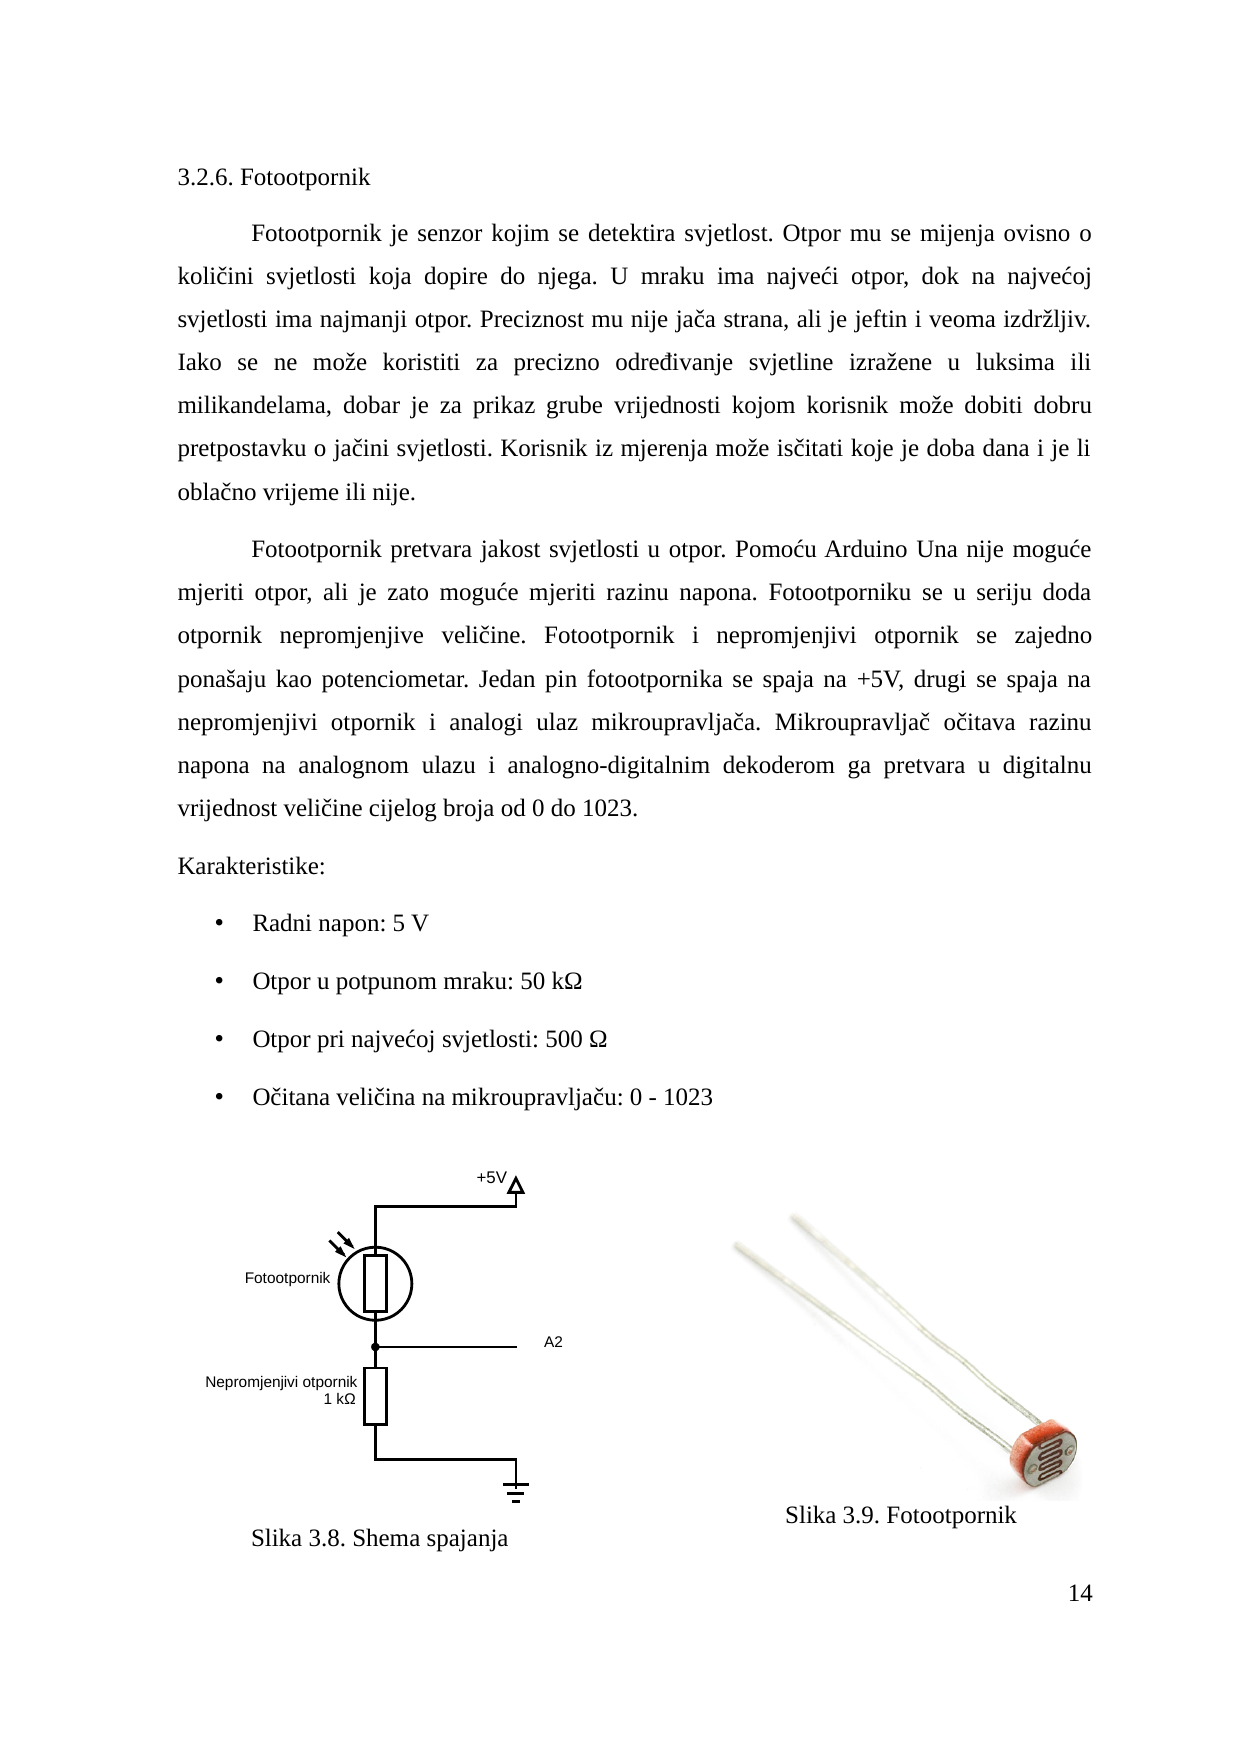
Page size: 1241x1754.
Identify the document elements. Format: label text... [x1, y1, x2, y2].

text Slika 3.8. Shema spajanja [177, 1205, 582, 1552]
picture [709, 1203, 1093, 1501]
list Otpor pri najvećoj svjetlosti: 500 Ω [215, 1024, 1093, 1053]
text Karakteristike: [177, 851, 1093, 879]
list Očitana veličina na mikroupravljaču: 0 - 1023 [215, 1082, 1093, 1110]
text Fotootpornik pretvara jakost svjetlosti u otpor. Pomoću Arduino Una nije moguće mjeriti otpor, ali je zato moguće mjeriti razinu napona. Fotootporniku se u seriju doda otpornik nepromjenjive veličine. Fotootpornik i nepromjenjivi otpornik se zajedno ponašaju kao potenciometar. Jedan pin fotootpornika se spaja na +5V, drugi se spaja na nepromjenjivi otpornik i analogi ulaz mikroupravljača. Mikroupravljač očitava razinu napona na analognom ulazu i analogno-digitalnim dekoderom ga pretvara u digitalnu vrijednost veličine cijelog broja od 0 do 1023. [177, 534, 1093, 822]
list Radni napon: 5 V [215, 908, 1093, 937]
text Slika 3.9. Fotootpornik [709, 1501, 1093, 1529]
subtitle 3.2.6. Fotootpornik [177, 162, 1093, 191]
list Otpor u potpunom mraku: 50 kΩ [215, 966, 1093, 995]
text Fotootpornik je senzor kojim se detektira svjetlost. Otpor mu se mijenja ovisno o količini svjetlosti koja dopire do njega. U mraku ima najveći otpor, dok na najvećoj svjetlosti ima najmanji otpor. Preciznost mu nije jača strana, ali je jeftin i veoma izdržljiv. Iako se ne može koristiti za precizno određivanje svjetline izražene u luksima ili milikandelama, dobar je za prikaz grube vrijednosti kojom korisnik može dobiti dobru pretpostavku o jačini svjetlosti. Korisnik iz mjerenja može isčitati koje je doba dana i je li oblačno vrijeme ili nije. [177, 218, 1093, 505]
